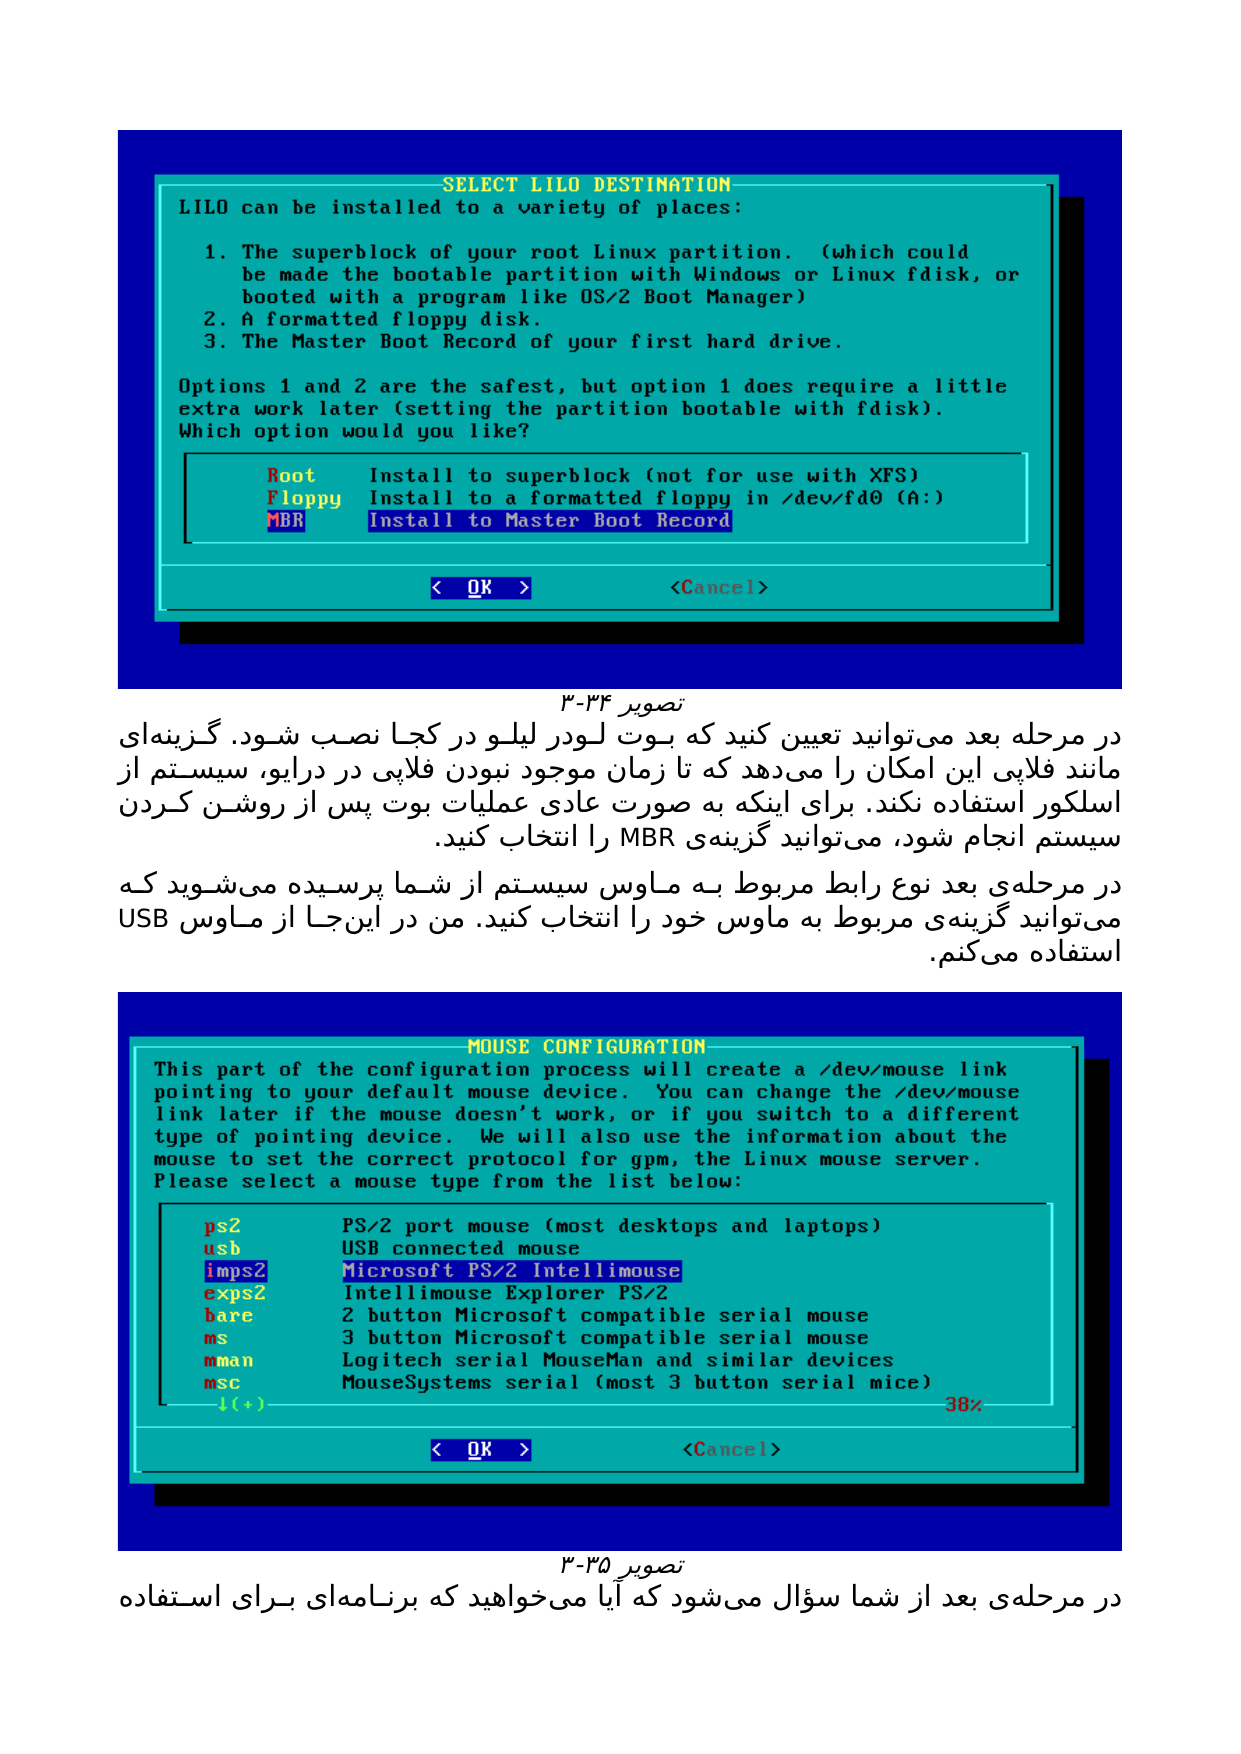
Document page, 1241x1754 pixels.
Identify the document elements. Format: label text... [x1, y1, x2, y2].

picture [117, 130, 1122, 689]
text در مرحله بعد می‌توانید تعیین کنید که بوت لودر لیلو در کجا نصب شود‌. گزینه‌ای مانند فلاپی این امکان را می‌دهد که تا زمان موجود نبودن فلاپی در درایو‌، سیستم از اسلکور استفاده نکند‌. برای اینکه به صورت عادی عملیات بوت پس از روشن کردن سیستم انجام شود‌، می‌توانید گزینه‌ی MBR را انتخاب کنید‌. [118, 718, 1122, 853]
text تصویر ۳۴-۳ [118, 689, 1122, 718]
text در مرحله‌ی بعد از شما سؤال می‌شود که آیا می‌خواهید که برنامه‌ای برای استفاده از ماوس در ترمینال اولیه‌ی لینوکس نصب شود‌‌؟ این ابزار در هنگام استفاده طولانی مدت از ترمینال می‌تواند کمکتان کند‌. [118, 1580, 1122, 1614]
text در مرحله‌ی بعد از شما سؤال می‌شود که آیا می‌خواهید که برنامه‌ای برای استفاده از ماوس در ترمینال اولیه‌ی لینوکس نصب شود‌‌؟ این ابزار در هنگام استفاده طولانی مدت از ترمینال می‌تواند کمکتان کند‌. [118, 980, 1122, 992]
text تصویر ۳۵-۳ [118, 1551, 1122, 1580]
text [118, 118, 1122, 130]
picture [117, 992, 1122, 1551]
text در مرحله‌ی بعد نوع رابط مربوط به ماوس سیستم از شما پرسیده می‌شوید که می‌توانید گزینه‌ی مربوط به ماوس خود را انتخاب کنید‌. من در این‌جا از ماوس USB استفاده می‌کنم‌. [118, 866, 1122, 968]
